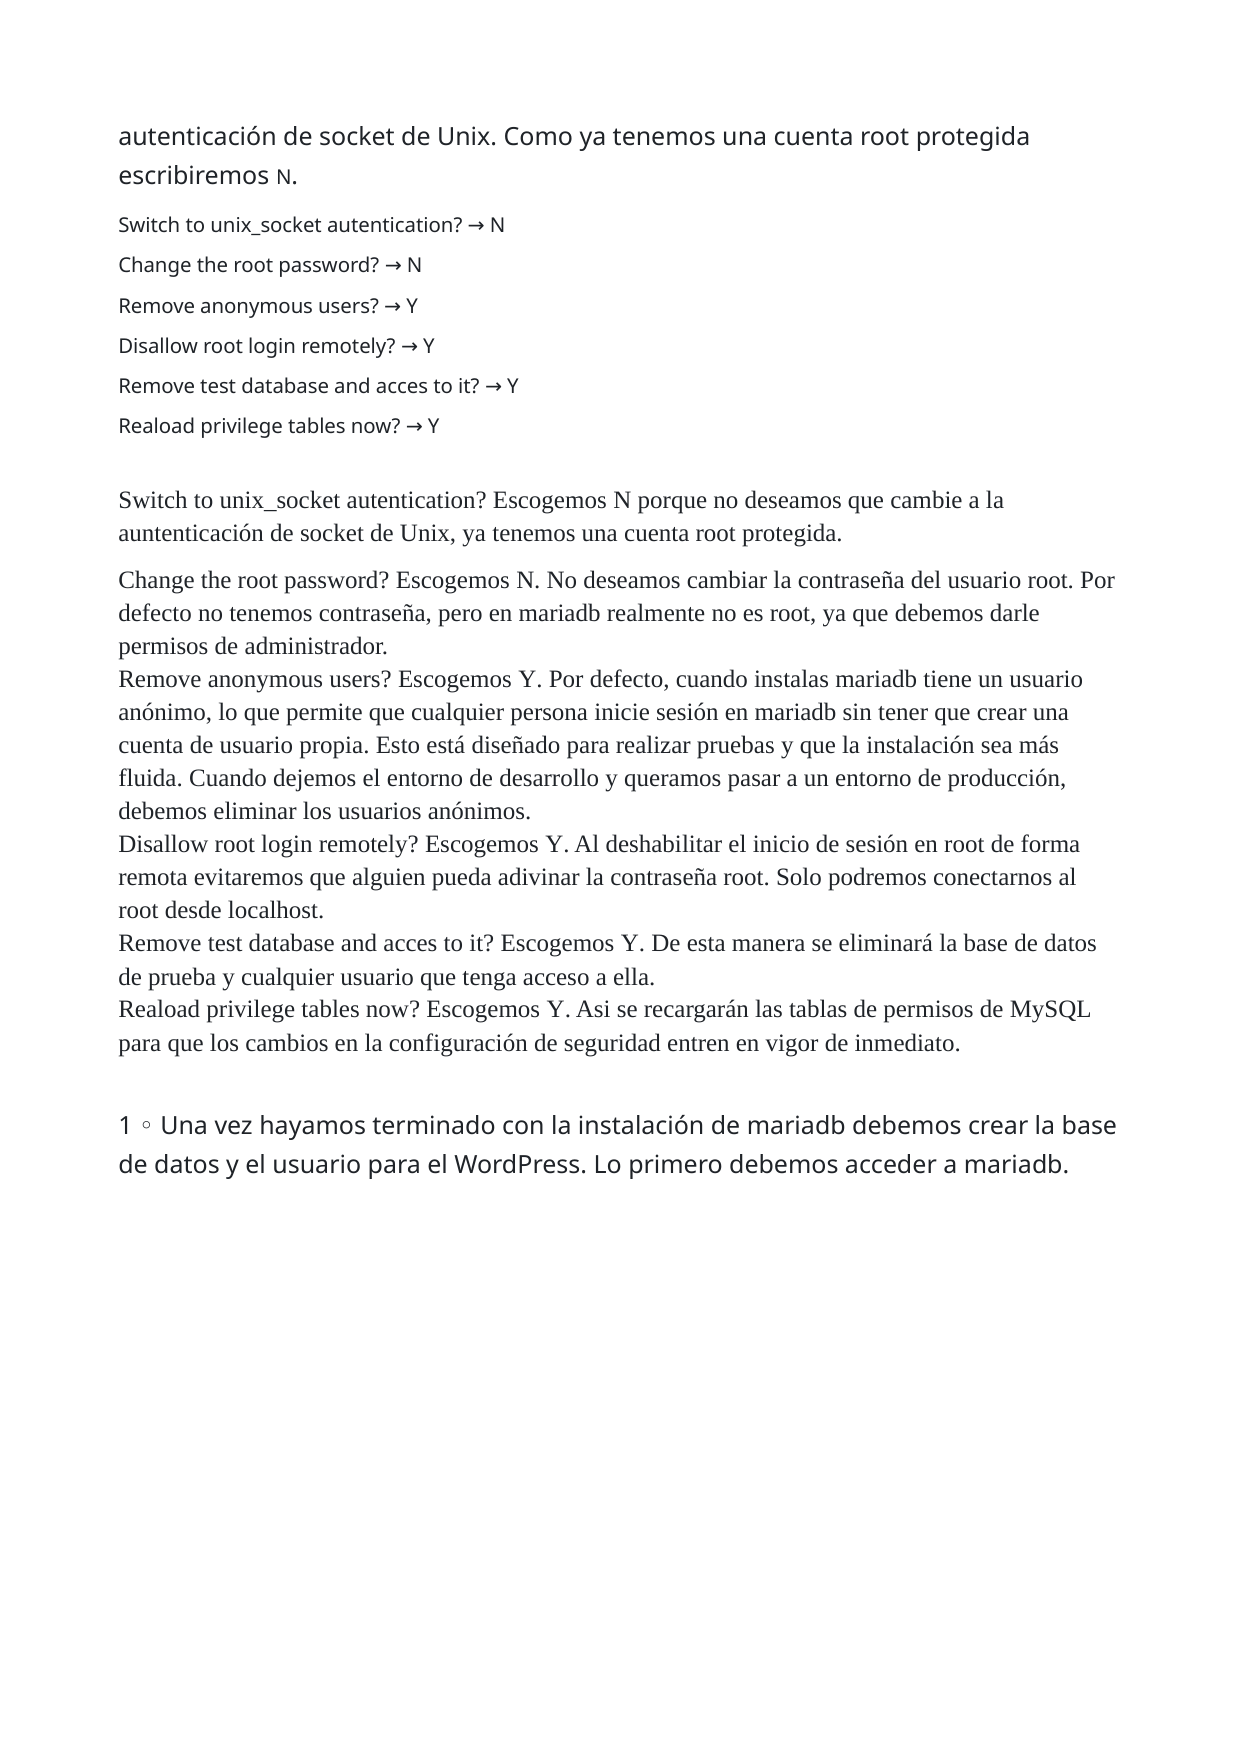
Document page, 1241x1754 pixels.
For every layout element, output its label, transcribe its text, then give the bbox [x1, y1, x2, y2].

text Change the root password? → N [118, 251, 1122, 279]
text 1 ◦ Una vez hayamos terminado con la instalación de mariadb debemos crear la base de datos y el usuario para el WordPress. Lo primero debemos acceder a mariadb. [118, 1108, 1122, 1181]
text Switch to unix_socket autentication? Escogemos N porque no deseamos que cambie a la auntenticación de socket de Unix, ya tenemos una cuenta root protegida. [118, 452, 1122, 546]
text Reaload privilege tables now? → Y [118, 412, 1122, 439]
text Remove test database and acces to it? Escogemos Y. De esta manera se eliminará la base de datos de prueba y cualquier usuario que tenga acceso a ella. [118, 928, 1122, 990]
text autenticación de socket de Unix. Como ya tenemos una cuenta root protegida escribiremos N. [118, 118, 1122, 191]
text Disallow root login remotely? Escogemos Y. Al deshabilitar el inicio de sesión en root de forma remota evitaremos que alguien pueda adivinar la contraseña root. Solo podremos conectarnos al root desde localhost. [118, 829, 1122, 924]
text Disallow root login remotely? → Y [118, 331, 1122, 359]
text Remove anonymous users? Escogemos Y. Por defecto, cuando instalas mariadb tiene un usuario anónimo, lo que permite que cualquier persona inicie sesión en mariadb sin tener que crear una cuenta de usuario propia. Esto está diseñado para realizar pruebas y que la instalación sea más fluida. Cuando dejemos el entorno de desarrollo y queramos pasar a un entorno de producción, debemos eliminar los usuarios anónimos. [118, 664, 1122, 825]
text Remove test database and acces to it? → Y [118, 371, 1122, 399]
text Remove anonymous users? → Y [118, 291, 1122, 319]
text Switch to unix_socket autentication? → N [118, 211, 1122, 239]
text Change the root password? Escogemos N. No deseamos cambiar la contraseña del usuario root. Por defecto no tenemos contraseña, pero en mariadb realmente no es root, ya que debemos darle permisos de administrador. [118, 565, 1122, 660]
text Reaload privilege tables now? Escogemos Y. Asi se recargarán las tablas de permisos de MySQL para que los cambios en la configuración de seguridad entren en vigor de inmediato. [118, 994, 1122, 1056]
